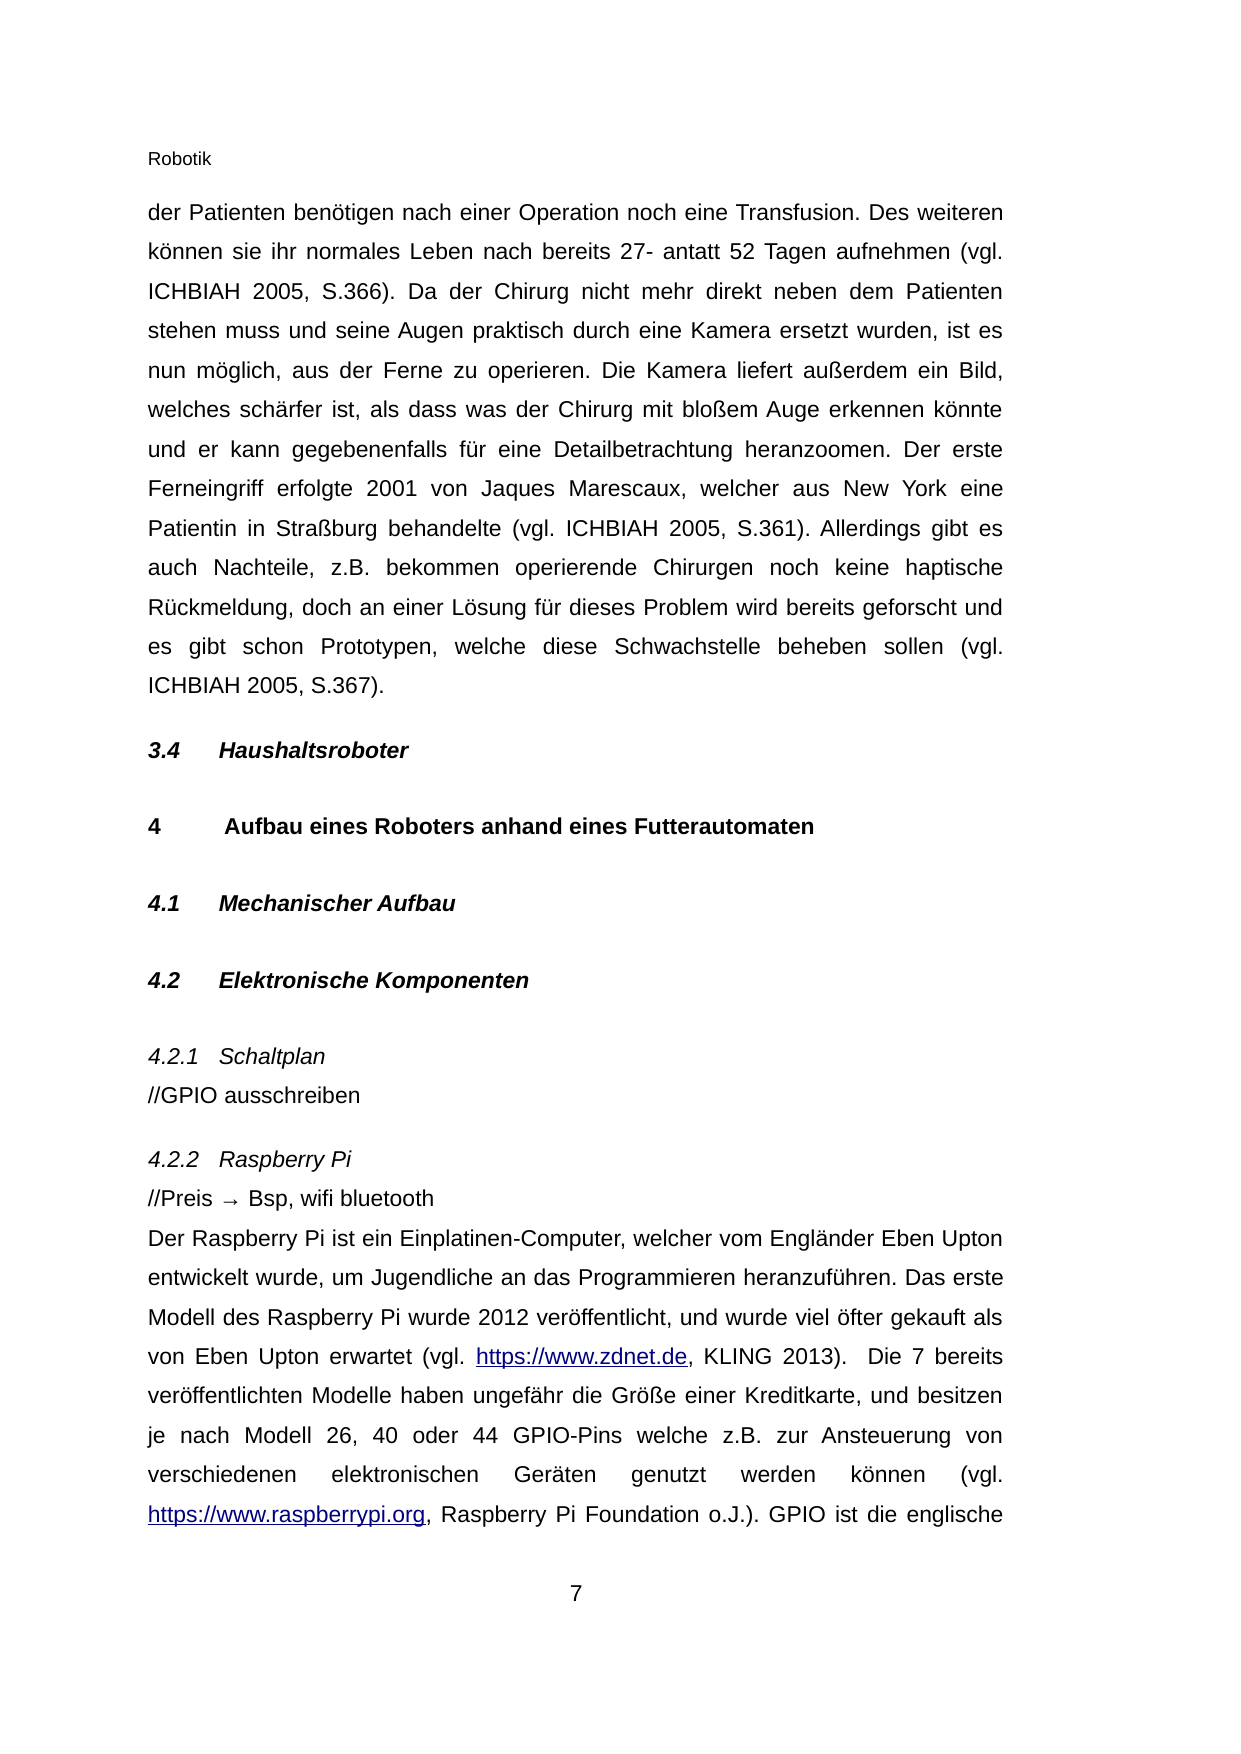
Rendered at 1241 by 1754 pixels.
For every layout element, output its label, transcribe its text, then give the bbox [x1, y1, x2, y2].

subtitle Mechanischer Aufbau [142, 890, 1004, 916]
subtitle Raspberry Pi [142, 1146, 1004, 1173]
text der Patienten benötigen nach einer Operation noch eine Transfusion. Des weiteren können sie ihr normales Leben nach bereits 27- antatt 52 Tagen aufnehmen (vgl. ICHBIAH 2005, S.366). Da der Chirurg nicht mehr direkt neben dem Patienten stehen muss und seine Augen praktisch durch eine Kamera ersetzt wurden, ist es nun möglich, aus der Ferne zu operieren. Die Kamera liefert außerdem ein Bild, welches schärfer ist, als dass was der Chirurg mit bloßem Auge erkennen könnte und er kann gegebenenfalls für eine Detailbetrachtung heranzoomen. Der erste Ferneingriff erfolgte 2001 von Jaques Marescaux, welcher aus New York eine Patientin in Straßburg behandelte (vgl. ICHBIAH 2005, S.361). Allerdings gibt es auch Nachteile, z.B. bekommen operierende Chirurgen noch keine haptische Rückmeldung, doch an einer Lösung für dieses Problem wird bereits geforscht und es gibt schon Prototypen, welche diese Schwachstelle beheben sollen (vgl. ICHBIAH 2005, S.367). [148, 199, 1004, 699]
subtitle Elektronische Komponenten [142, 967, 1004, 993]
subtitle Aufbau eines Roboters anhand eines Futterautomaten [142, 813, 1004, 840]
subtitle Schaltplan [142, 1043, 1004, 1070]
text Der Raspberry Pi ist ein Einplatinen-Computer, welcher vom Engländer Eben Upton entwickelt wurde, um Jugendliche an das Programmieren heranzuführen. Das erste Modell des Raspberry Pi wurde 2012 veröffentlicht, und wurde viel öfter gekauft als von Eben Upton erwartet (vgl. https://www.zdnet.de, KLING 2013). Die 7 bereits veröffentlichten Modelle haben ungefähr die Größe einer Kreditkarte, und besitzen je nach Modell 26, 40 oder 44 GPIO-Pins welche z.B. zur Ansteuerung von verschiedenen elektronischen Geräten genutzt werden können (vgl. https://www.raspberrypi.org, Raspberry Pi Foundation o.J.). GPIO ist die englische [148, 1224, 1004, 1527]
subtitle Haushaltsroboter [142, 737, 1004, 763]
text //Preis → Bsp, wifi bluetooth [148, 1185, 1004, 1211]
text //GPIO ausschreiben [148, 1082, 1004, 1108]
